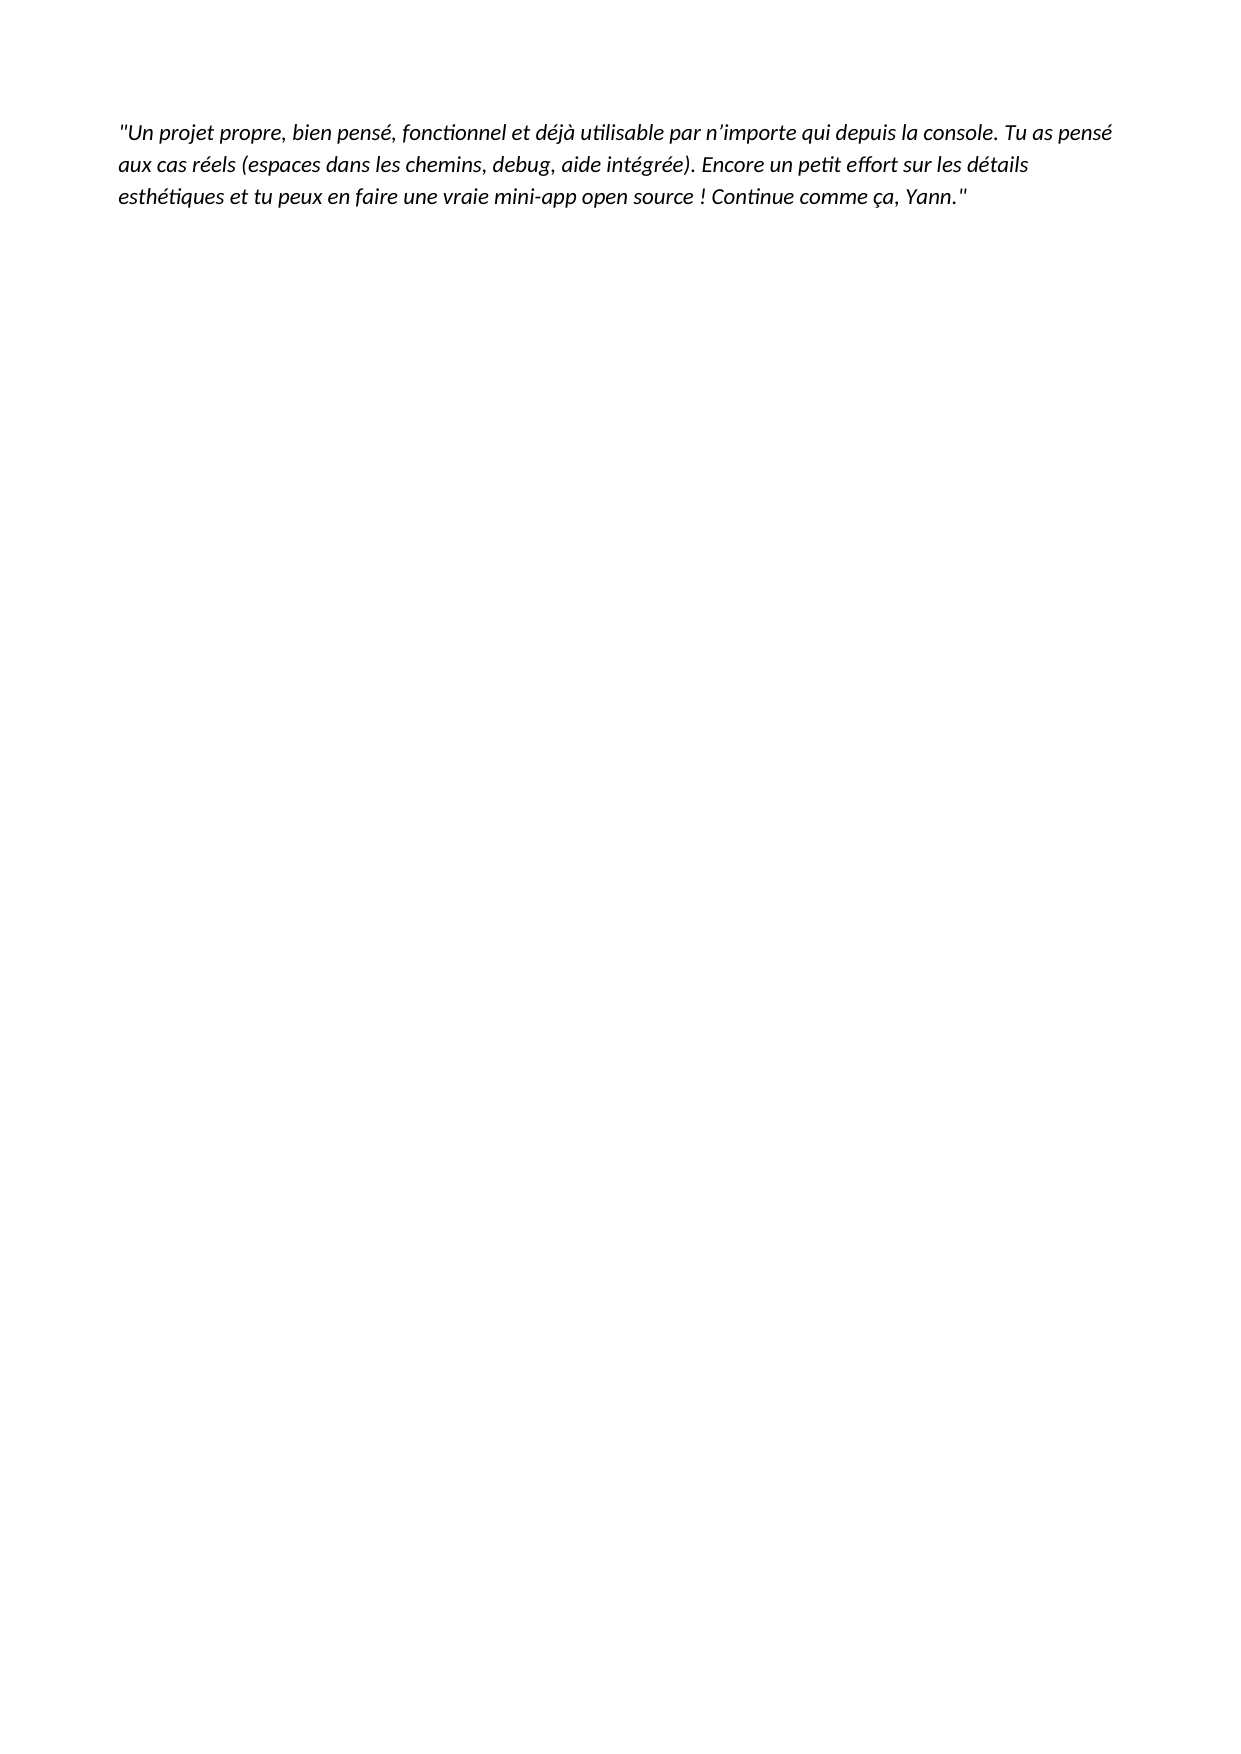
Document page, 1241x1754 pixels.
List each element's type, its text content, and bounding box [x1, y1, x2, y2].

text "Un projet propre, bien pensé, fonctionnel et déjà utilisable par n’importe qui depuis la console. Tu as pensé aux cas réels (espaces dans les chemins, debug, aide intégrée). Encore un petit effort sur les détails esthétiques et tu peux en faire une vraie mini-app open source ! Continue comme ça, Yann." [118, 118, 1122, 211]
